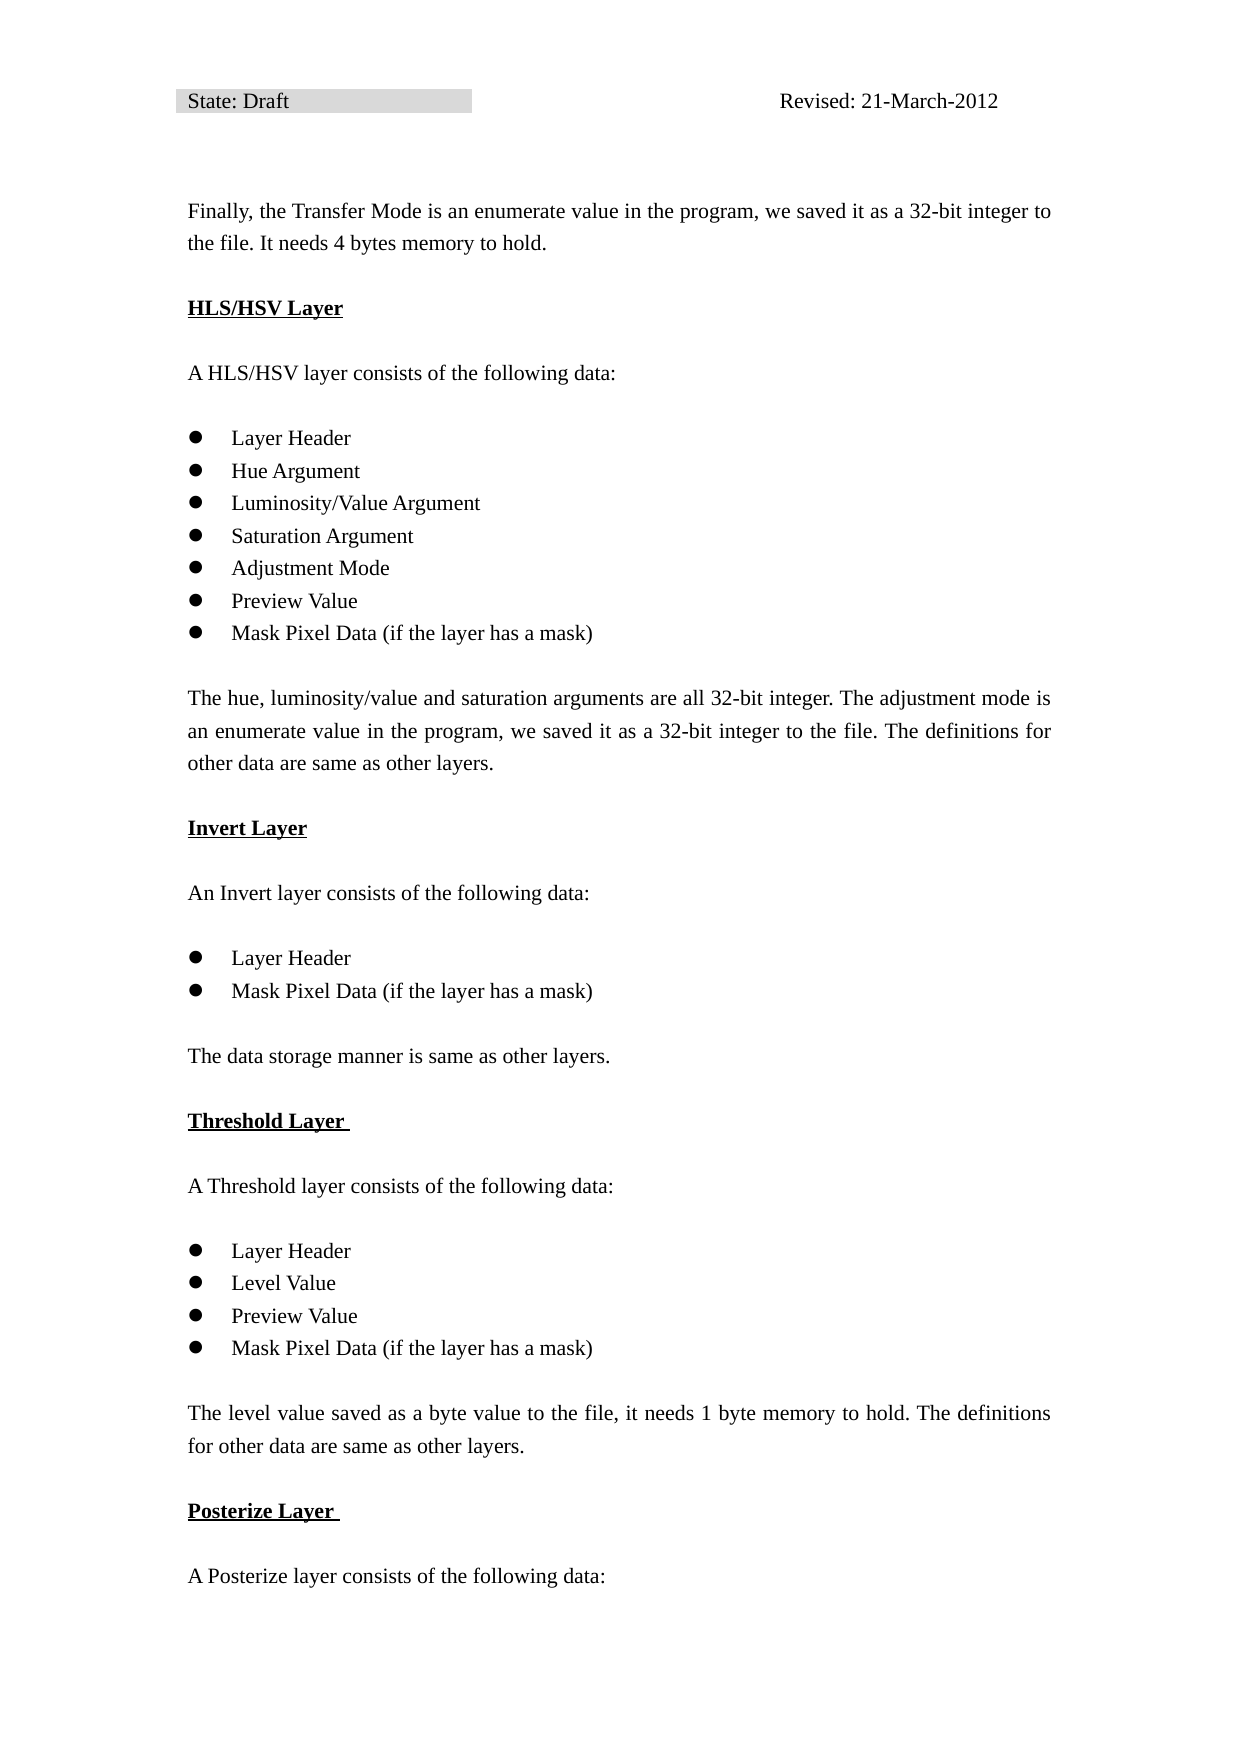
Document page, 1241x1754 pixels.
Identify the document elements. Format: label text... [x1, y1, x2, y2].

text Threshold Layer [187, 1104, 1053, 1137]
text Invert Layer [187, 812, 1053, 844]
list Layer Header [187, 1234, 1053, 1267]
list Hue Argument [187, 454, 1053, 487]
list Adjustment Mode [187, 552, 1053, 584]
list Layer Header [187, 942, 1053, 974]
list Mask Pixel Data (if the layer has a mask) [187, 1332, 1053, 1364]
text The hue, luminosity/value and saturation arguments are all 32-bit integer. The adjustment mode is an enumerate value in the program, we saved it as a 32-bit integer to the file. The definitions for other data are same as other layers. [187, 682, 1053, 779]
text A HLS/HSV layer consists of the following data: [187, 357, 1053, 389]
list Mask Pixel Data (if the layer has a mask) [187, 617, 1053, 649]
text An Invert layer consists of the following data: [187, 877, 1053, 909]
list Level Value [187, 1267, 1053, 1299]
list Layer Header [187, 422, 1053, 454]
list Preview Value [187, 584, 1053, 617]
list Luminosity/Value Argument [187, 487, 1053, 519]
text Finally, the Transfer Mode is an enumerate value in the program, we saved it as a 32-bit integer to the file. It needs 4 bytes memory to hold. [187, 194, 1053, 259]
text Posterize Layer [187, 1494, 1053, 1527]
list Saturation Argument [187, 519, 1053, 552]
list Preview Value [187, 1299, 1053, 1332]
text HLS/HSV Layer [187, 292, 1053, 324]
list Mask Pixel Data (if the layer has a mask) [187, 974, 1053, 1007]
text A Posterize layer consists of the following data: [187, 1559, 1053, 1592]
text The data storage manner is same as other layers. [187, 1039, 1053, 1072]
text A Threshold layer consists of the following data: [187, 1169, 1053, 1202]
text The level value saved as a byte value to the file, it needs 1 byte memory to hold. The definitions for other data are same as other layers. [187, 1397, 1053, 1462]
